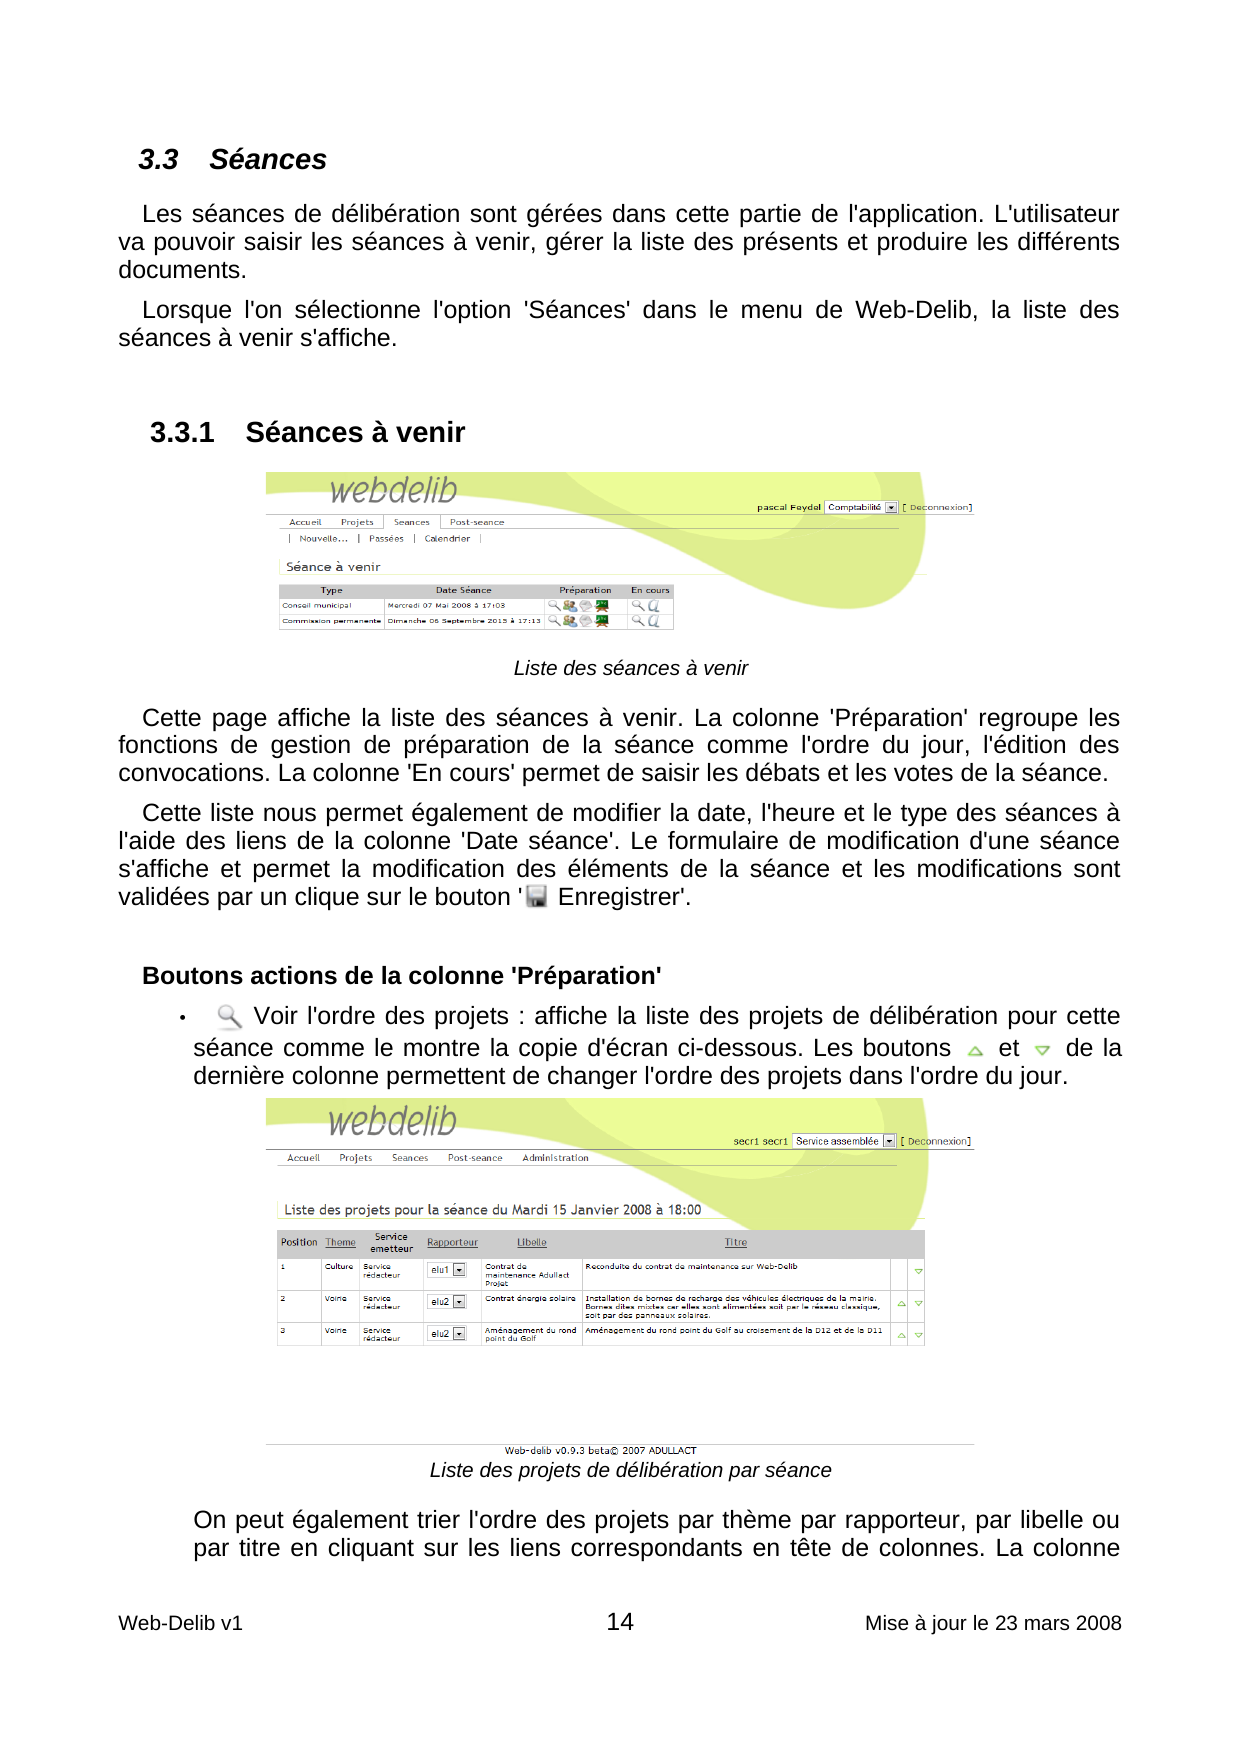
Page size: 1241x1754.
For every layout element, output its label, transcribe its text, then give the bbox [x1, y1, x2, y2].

picture [523, 882, 551, 911]
text Les séances de délibération sont gérées dans cette partie de l'application. L'utilisateur va pouvoir saisir les séances à venir, gérer la liste des présents et produire les différents documents. [118, 200, 1122, 284]
list On peut également trier l'ordre des projets par thème par rapporteur, par libelle ou par titre en cliquant sur les liens correspondants en tête de colonnes. La colonne [156, 1505, 1122, 1561]
text Boutons actions de la colonne 'Préparation' [118, 962, 1122, 990]
picture [216, 1003, 245, 1032]
list Voir l'ordre des projets : affiche la liste des projets de délibération pour cette séance comme le montre la copie d'écran ci-dessous. Les boutons et de la dernière colonne permettent de changer l'ordre des projets dans l'ordre du jour. [156, 1002, 1122, 1087]
text Liste des séances à venir [118, 473, 1122, 680]
subtitle Séances à venir [118, 416, 1122, 449]
text Lorsque l'on sélectionne l'option 'Séances' dans le menu de Web-Delib, la liste des séances à venir s'affiche. [118, 296, 1122, 351]
text Cette liste nous permet également de modifier la date, l'heure et le type des séances à l'aide des liens de la colonne 'Date séance'. Le formulaire de modification d'une séance s'affiche et permet la modification des éléments de la séance et les modifications sont validées par un clique sur le bouton ' Enregistrer'. [118, 799, 1122, 911]
subtitle Séances [118, 143, 1122, 176]
picture [1028, 1033, 1057, 1062]
picture [265, 472, 975, 657]
text Cette page affiche la liste des séances à venir. La colonne 'Préparation' regroupe les fonctions de gestion de préparation de la séance comme l'ordre du jour, l'édition des convocations. La colonne 'En cours' permet de saisir les débats et les votes de la séance. [118, 703, 1122, 787]
picture [961, 1033, 990, 1062]
picture [265, 1098, 975, 1459]
text Liste des projets de délibération par séance [118, 1099, 1122, 1482]
